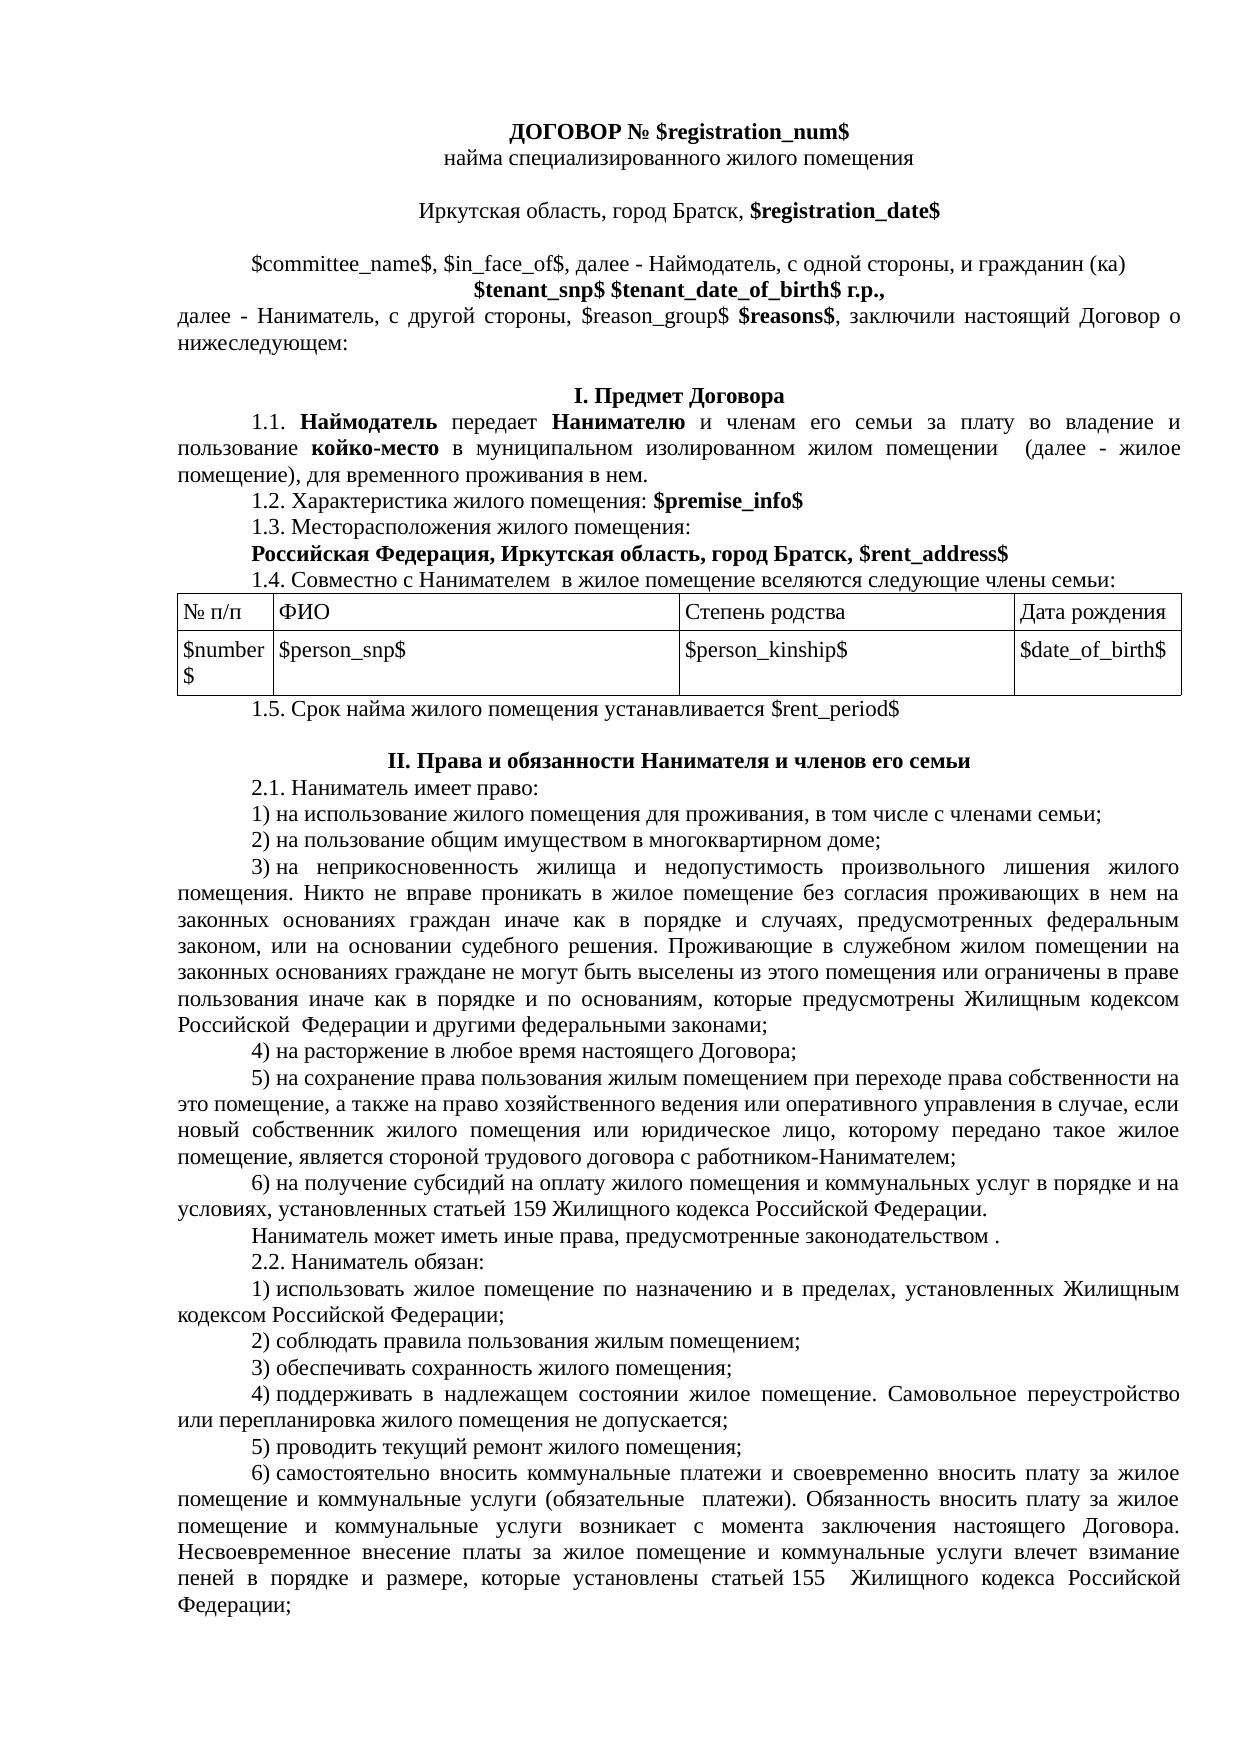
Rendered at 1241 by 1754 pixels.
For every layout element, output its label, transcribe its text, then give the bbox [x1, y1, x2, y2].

list Российская Федерация, Иркутская область, город Братск, $rent_address$ [177, 540, 1181, 566]
text 2) соблюдать правила пользования жилым помещением; [177, 1327, 1181, 1354]
text $tenant_snp$ $tenant_date_of_birth$ г.р., [177, 276, 1181, 303]
table_header № п/п [178, 594, 273, 630]
text 1) использовать жилое помещение по назначению и в пределах, установленных Жилищным кодексом Российской Федерации; [177, 1274, 1181, 1327]
text 1.5. Срок найма жилого помещения устанавливается $rent_period$ [177, 696, 1181, 721]
text $committee_name$, $in_face_of$, далее - Наймодатель, с одной стороны, и гражданин (ка) [177, 250, 1181, 276]
table_header ФИО [274, 594, 679, 630]
text Иркутская область, город Братск, $registration_date$ [177, 197, 1181, 223]
text 2.2. Наниматель обязан: [177, 1248, 1181, 1274]
text далее - Наниматель, с другой стороны, $reason_group$ $reasons$, заключили настоящий Договор о нижеследующем: [177, 303, 1181, 355]
list 1.3. Месторасположения жилого помещения: [177, 513, 1181, 540]
list Характеристика жилого помещения: $premise_info$ [177, 487, 1181, 513]
text найма специализированного жилого помещения [177, 144, 1181, 171]
table_header Степень родства [680, 594, 1014, 630]
text II. Права и обязанности Нанимателя и членов его семьи [177, 747, 1181, 774]
text 1.1. Наймодатель передает Нанимателю и членам его семьи за плату во владение и пользование койко-место в муниципальном изолированном жилом помещении (далее - жилое помещение), для временного проживания в нем. [177, 408, 1181, 487]
table_cell $person_snp$ [274, 631, 679, 695]
text 4) на расторжение в любое время настоящего Договора; [177, 1037, 1181, 1064]
text 5) на сохранение права пользования жилым помещением при переходе права собственности на это помещение, а также на право хозяйственного ведения или оперативного управления в случае, если новый собственник жилого помещения или юридическое лицо, которому передано такое жилое помещение, является стороной трудового договора с работником-Нанимателем; [177, 1064, 1181, 1169]
table_cell $date_of_birth$ [1015, 631, 1181, 695]
text 6) самостоятельно вносить коммунальные платежи и своевременно вносить плату за жилое помещение и коммунальные услуги (обязательные платежи). Обязанность вносить плату за жилое помещение и коммунальные услуги возникает с момента заключения настоящего Договора. Несвоевременное внесение платы за жилое помещение и коммунальные услуги влечет взимание пеней в порядке и размере, которые установлены статьей 155 Жилищного кодекса Российской Федерации; [177, 1459, 1181, 1617]
text 1.4. Совместно с Нанимателем в жилое помещение вселяются следующие члены семьи: [177, 566, 1181, 592]
text 2.1. Наниматель имеет право: [177, 774, 1181, 800]
text 2) на пользование общим имуществом в многоквартирном доме; [177, 827, 1181, 853]
table_cell $person_kinship$ [680, 631, 1014, 695]
text 3) на неприкосновенность жилища и недопустимость произвольного лишения жилого помещения. Никто не вправе проникать в жилое помещение без согласия проживающих в нем на законных основаниях граждан иначе как в порядке и случаях, предусмотренных федеральным законом, или на основании судебного решения. Проживающие в служебном жилом помещении на законных основаниях граждане не могут быть выселены из этого помещения или ограничены в праве пользования иначе как в порядке и по основаниям, которые предусмотрены Жилищным кодексом Российской Федерации и другими федеральными законами; [177, 853, 1181, 1037]
text 6) на получение субсидий на оплату жилого помещения и коммунальных услуг в порядке и на условиях, установленных статьей 159 Жилищного кодекса Российской Федерации. [177, 1169, 1181, 1222]
text 5) проводить текущий ремонт жилого помещения; [177, 1433, 1181, 1459]
table_cell $number$ [178, 631, 273, 695]
text 3) обеспечивать сохранность жилого помещения; [177, 1354, 1181, 1380]
text 4) поддерживать в надлежащем состоянии жилое помещение. Самовольное переустройство или перепланировка жилого помещения не допускается; [177, 1380, 1181, 1433]
text Наниматель может иметь иные права, предусмотренные законодательством . [177, 1222, 1181, 1248]
text 1) на использование жилого помещения для проживания, в том числе с членами семьи; [177, 800, 1181, 827]
text I. Предмет Договора [177, 382, 1181, 408]
table_header Дата рождения [1015, 594, 1181, 630]
text ДОГОВОР № $registration_num$ [177, 118, 1181, 144]
